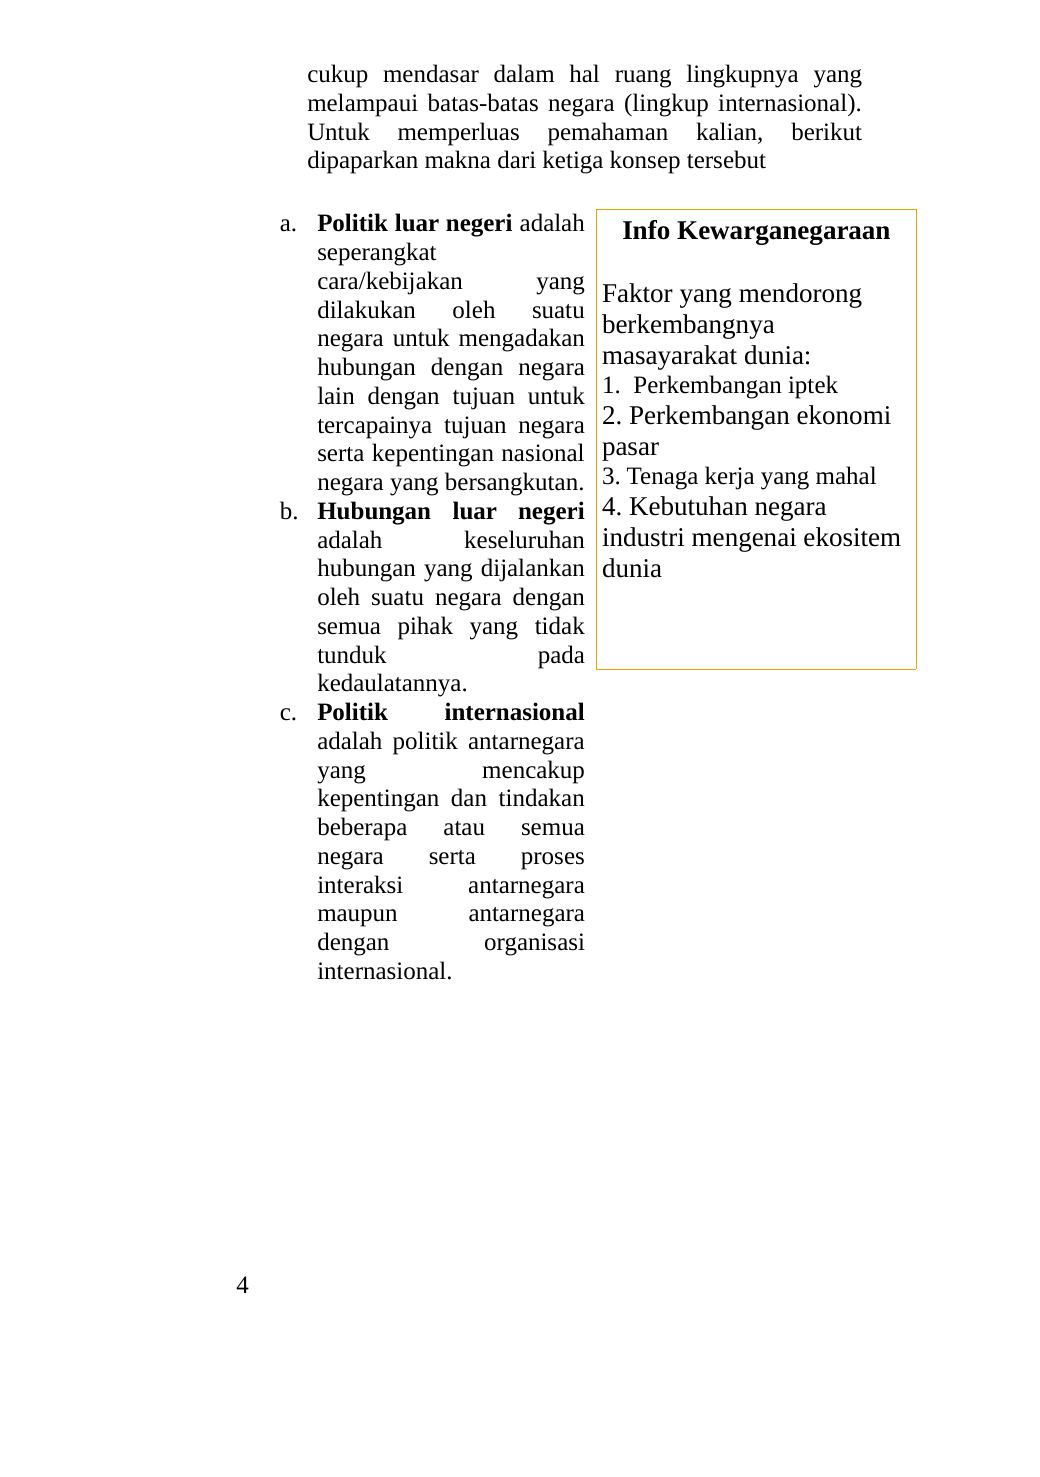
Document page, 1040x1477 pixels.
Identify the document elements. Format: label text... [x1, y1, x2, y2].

table_header Info Kewarganegaraan Faktor yang mendorong berkembangnya masayarakat dunia: 1. Perkembangan iptek 2. Perkembangan ekonomi pasar 3. Tenaga kerja yang mahal 4. Kebutuhan negara industri mengenai ekositem dunia [597, 210, 916, 669]
table_header Politik luar negeri adalah seperangkat cara/kebijakan yang dilakukan oleh suatu negara untuk mengadakan hubungan dengan negara lain dengan tujuan untuk tercapainya tujuan negara serta kepentingan nasional negara yang bersangkutan. Hubungan luar negeri adalah keseluruhan hubungan yang dijalankan oleh suatu negara dengan semua pihak yang tidak tunduk pada kedaulatannya. Politik internasional adalah politik antarnegara yang mencakup kepentingan dan tindakan beberapa atau semua negara serta proses interaksi antarnegara maupun antarnegara dengan organisasi internasional. [236, 203, 590, 991]
text cukup mendasar dalam hal ruang lingkupnya yang melampaui batas-batas negara (lingkup internasional). Untuk memperluas pemahaman kalian, berikut dipaparkan makna dari ketiga konsep tersebut [307, 59, 862, 174]
table_header [590, 203, 922, 991]
